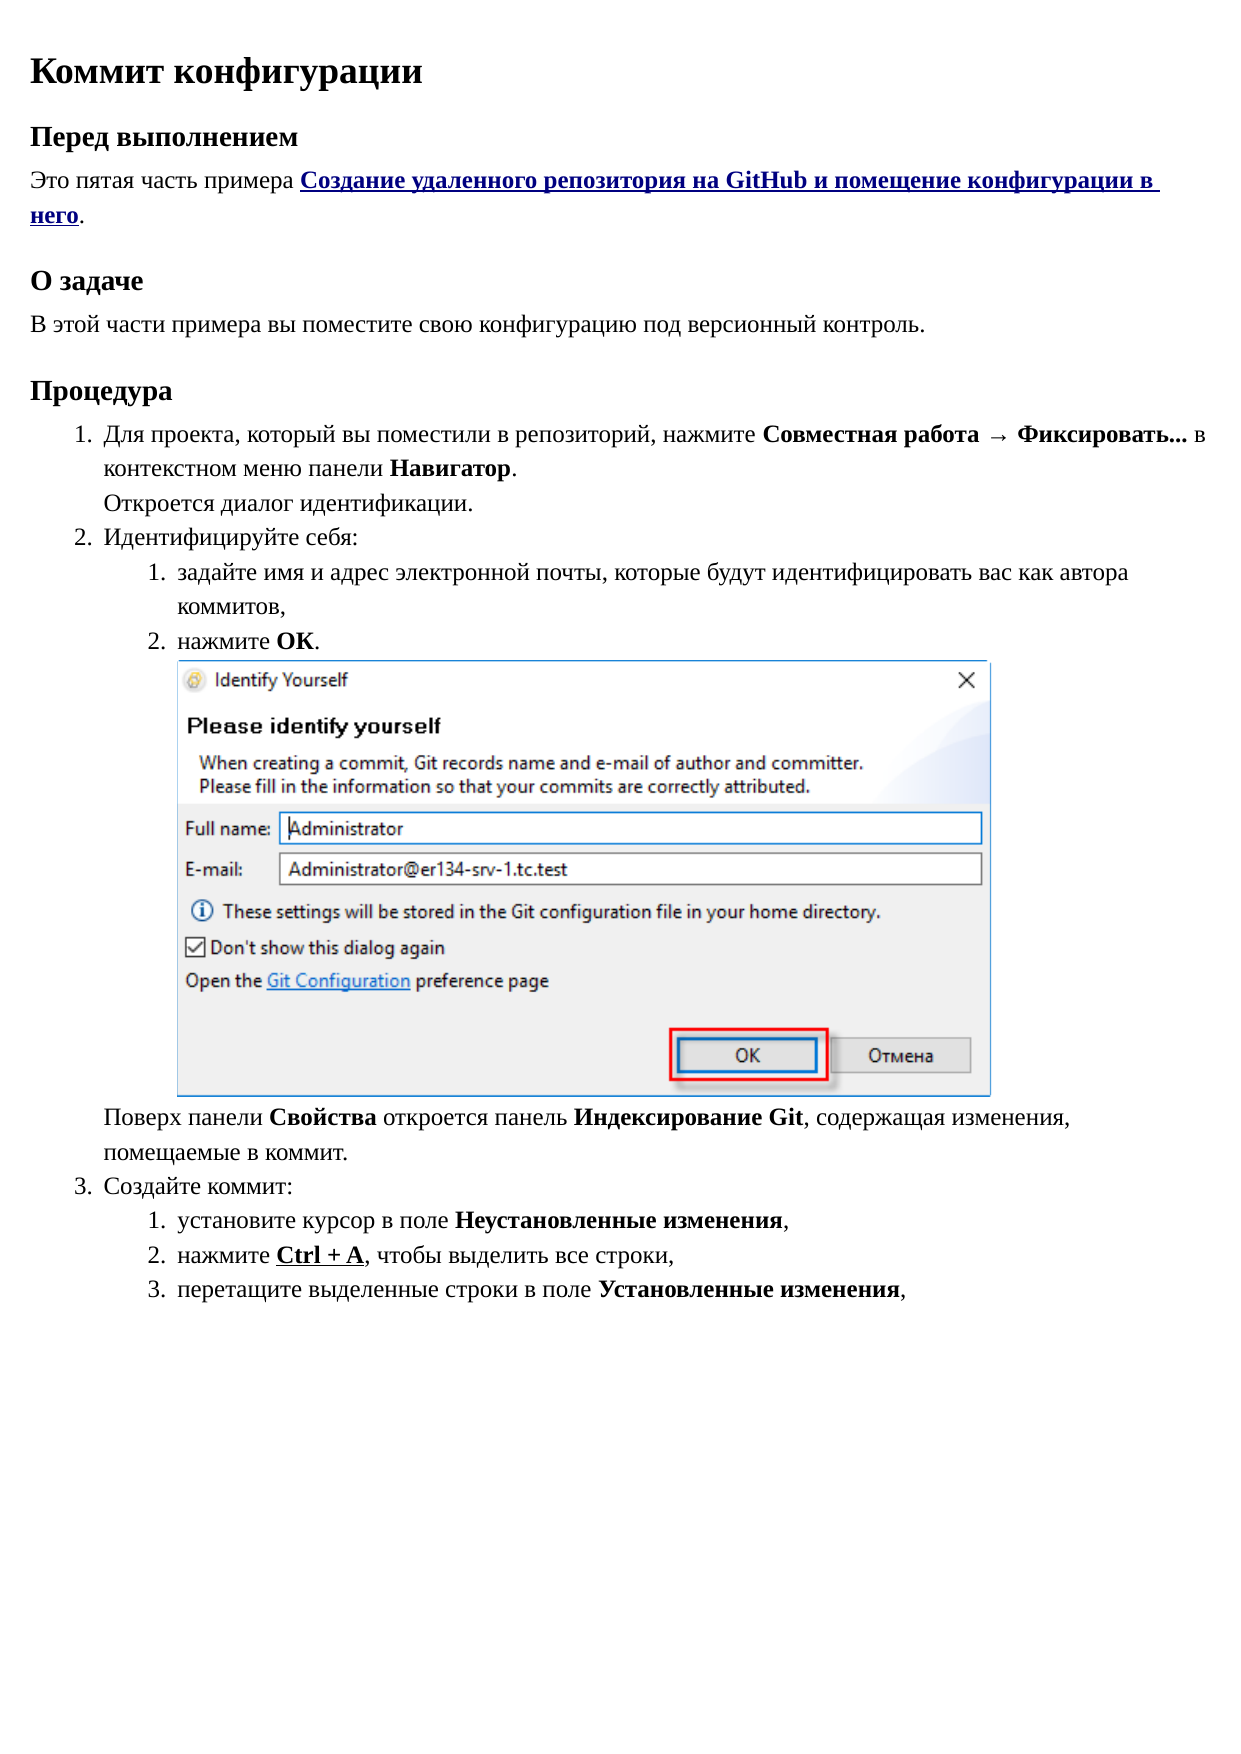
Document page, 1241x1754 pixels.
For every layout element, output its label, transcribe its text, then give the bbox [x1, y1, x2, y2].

list Поверх панели Свойства откроется панель Индексирование Git, содержащая изменения, помещаемые в коммит. [74, 1102, 1211, 1165]
subtitle О задаче [30, 263, 1211, 297]
list Создайте коммит: [74, 1171, 1211, 1200]
list Откроется диалог идентификации. [74, 488, 1211, 517]
list нажмите Ctrl + A, чтобы выделить все строки, [147, 1240, 1211, 1269]
text В этой части примера вы поместите свою конфигурацию под версионный контроль. [30, 309, 1211, 338]
list Для проекта, который вы поместили в репозиторий, нажмите Совместная работа → Фиксировать... в контекстном меню панели Навигатор. [74, 419, 1211, 482]
list установите курсор в поле Неустановленные изменения, [147, 1206, 1211, 1234]
picture [177, 660, 992, 1097]
list Идентифицируйте себя: [74, 522, 1211, 551]
subtitle Перед выполнением [30, 119, 1211, 153]
list нажмите ОК. [147, 626, 1211, 655]
subtitle Процедура [30, 373, 1211, 407]
list задайте имя и адрес электронной почты, которые будут идентифицировать вас как автора коммитов, [147, 557, 1211, 620]
subtitle Коммит конфигурации [30, 49, 1211, 92]
list перетащите выделенные строки в поле Установленные изменения, [147, 1274, 1211, 1303]
text Это пятая часть примера Создание удаленного репозитория на GitHub и помещение конфигурации в него. [30, 165, 1211, 228]
